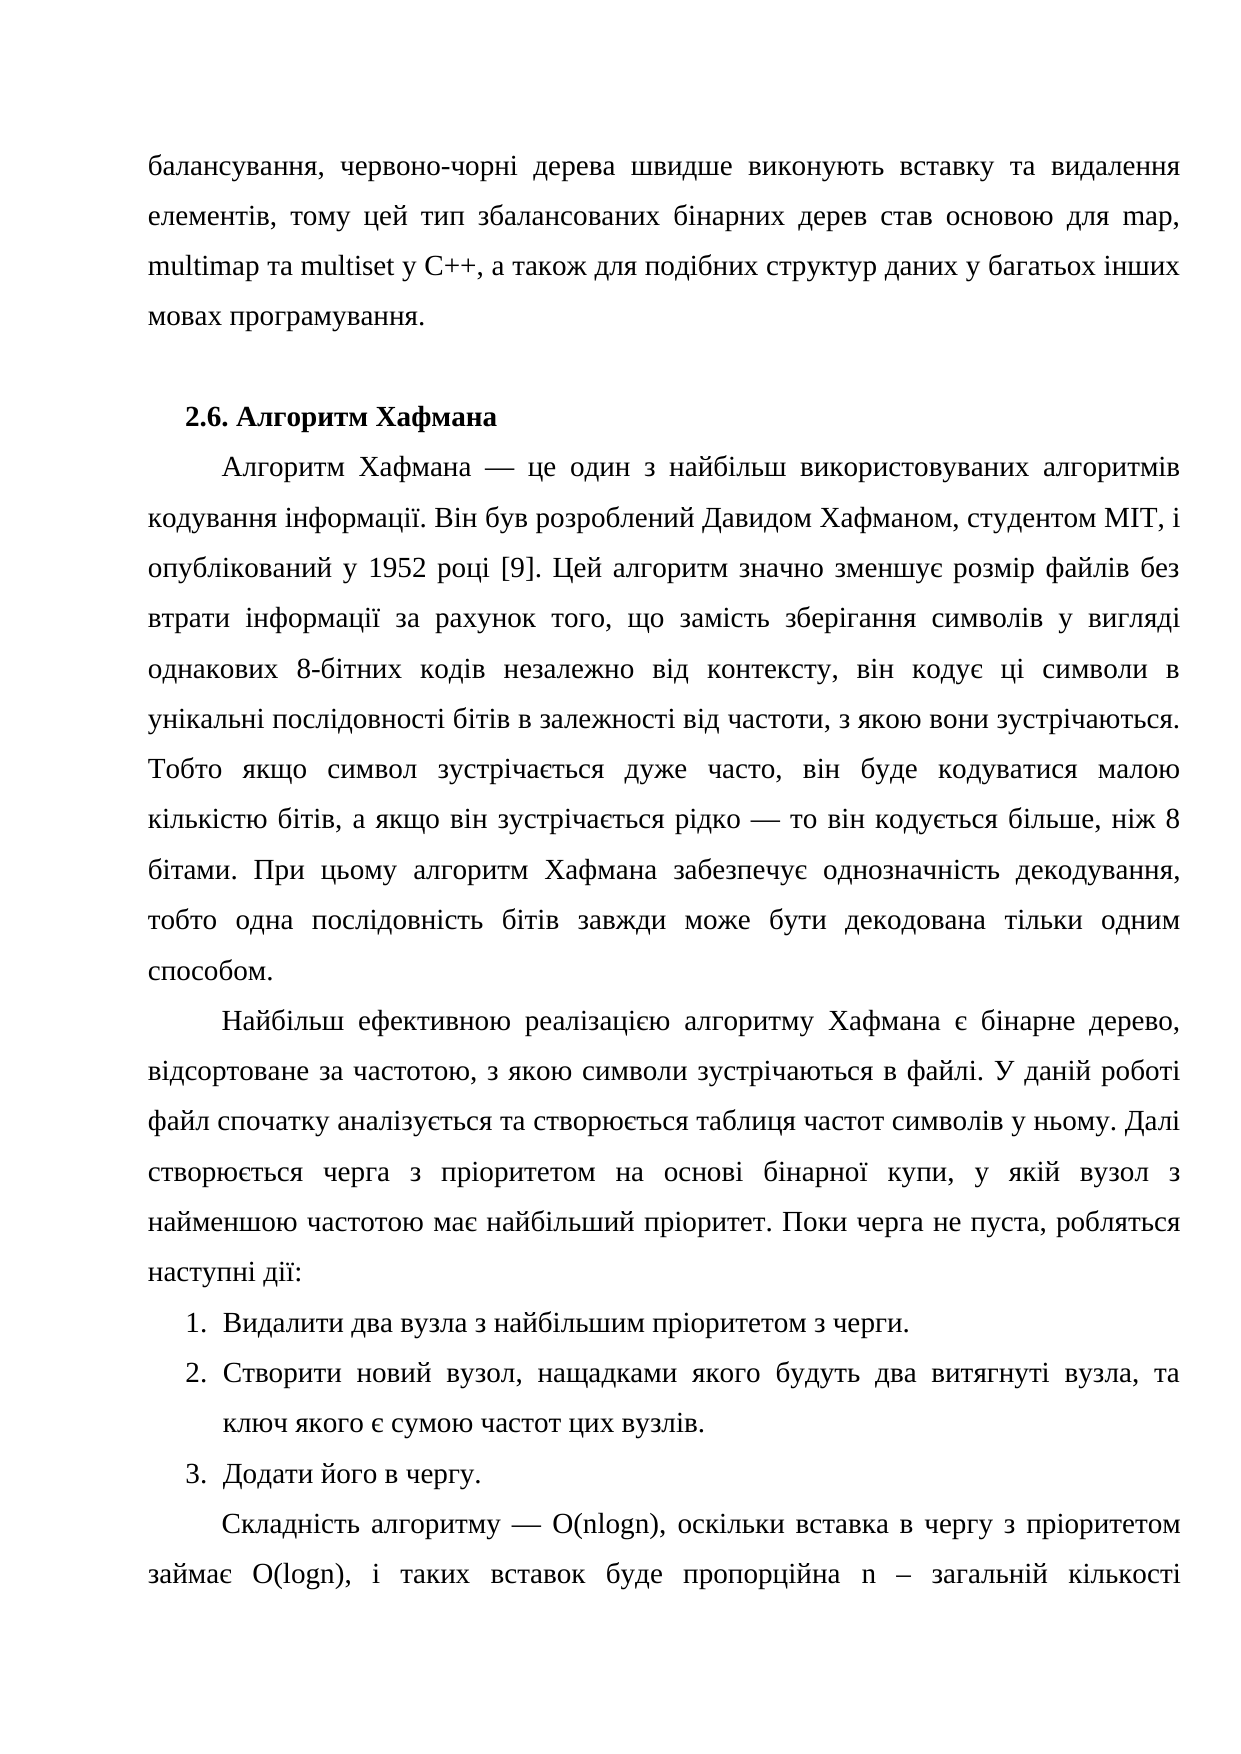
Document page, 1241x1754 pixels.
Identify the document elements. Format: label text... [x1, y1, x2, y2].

text балансування, червоно-чорні дерева швидше виконують вставку та видалення елементів, тому цей тип збалансованих бінарних дерев став основою для map, multimap та multiset у C++, а також для подібних структур даних у багатьох інших мовах програмування. [148, 148, 1181, 332]
list Видалити два вузла з найбільшим пріоритетом з черги. [185, 1305, 1181, 1338]
list Додати його в чергу. [185, 1456, 1181, 1489]
list Створити новий вузол, нащадками якого будуть два витягнуті вузла, та ключ якого є сумою частот цих вузлів. [185, 1355, 1181, 1439]
text Найбільш ефективною реалізацією алгоритму Хафмана є бінарне дерево, відсортоване за частотою, з якою символи зустрічаються в файлі. У даній роботі файл спочатку аналізується та створюється таблиця частот символів у ньому. Далі створюється черга з пріоритетом на основі бінарної купи, у якій вузол з найменшою частотою має найбільший пріоритет. Поки черга не пуста, робляться наступні дії: [148, 1003, 1181, 1288]
text Складність алгоритму — O(nlogn), оскільки вставка в чергу з пріоритетом займає O(logn), і таких вставок буде пропорційна n – загальній кількості [148, 1506, 1181, 1590]
text Алгоритм Хафмана — це один з найбільш використовуваних алгоритмів кодування інформації. Він був розроблений Давидом Хафманом, студентом МІТ, і опублікований у 1952 році [9]. Цей алгоритм значно зменшує розмір файлів без втрати інформації за рахунок того, що замість зберігання символів у вигляді однакових 8-бітних кодів незалежно від контексту, він кодує ці символи в унікальні послідовності бітів в залежності від частоти, з якою вони зустрічаються. Тобто якщо символ зустрічається дуже часто, він буде кодуватися малою кількістю бітів, а якщо він зустрічається рідко — то він кодується більше, ніж 8 бітами. При цьому алгоритм Хафмана забезпечує однозначність декодування, тобто одна послідовність бітів завжди може бути декодована тільки одним способом. [148, 449, 1181, 986]
subtitle 2.6. Алгоритм Хафмана [148, 399, 1181, 433]
